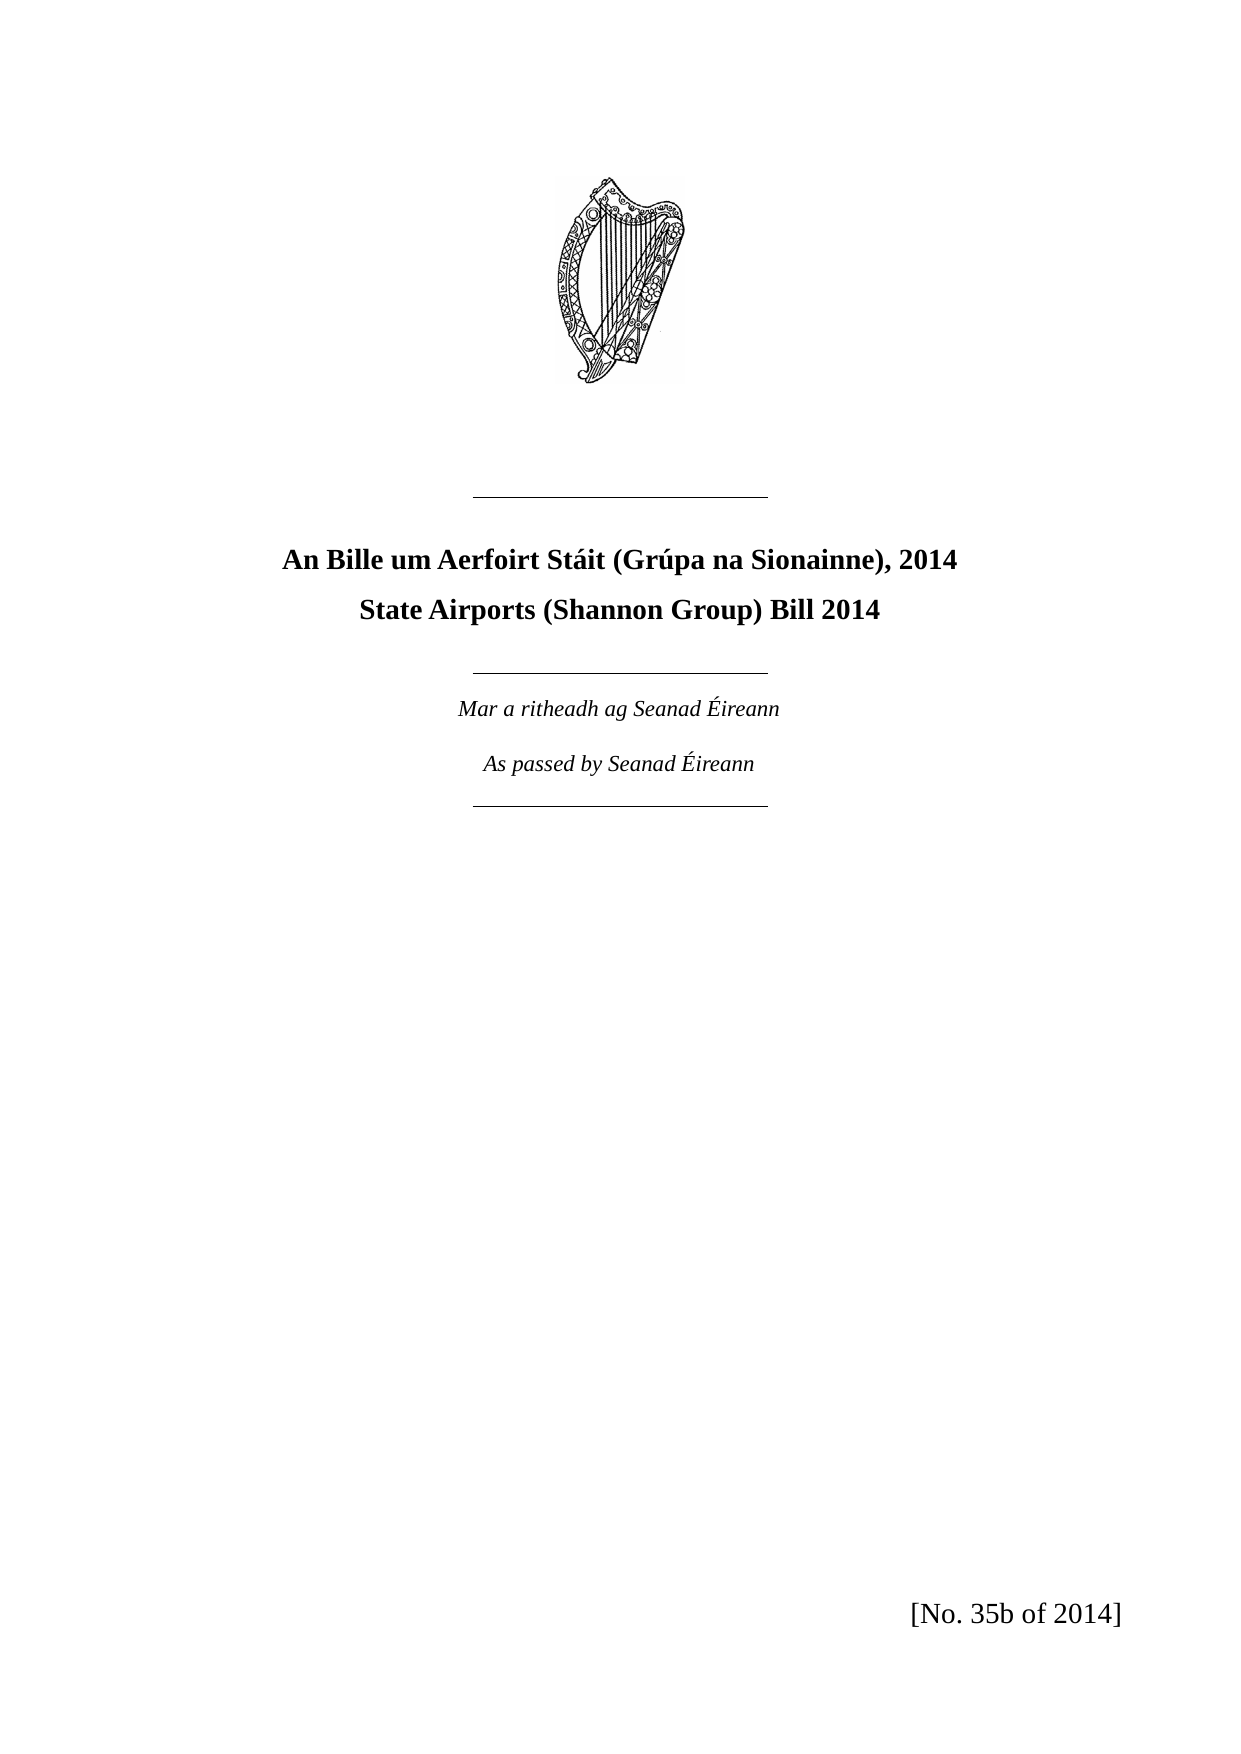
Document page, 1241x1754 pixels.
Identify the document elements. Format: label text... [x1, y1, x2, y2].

text As passed by Seanad Éireann [118, 751, 1122, 777]
picture [220, 169, 1021, 391]
title An Bille um Aerfoirt Stáit (Grúpa na Sionainne), 2014 [118, 544, 1122, 576]
title State Airports (Shannon Group) Bill 2014 [118, 594, 1122, 626]
text Mar a ritheadh ag Seanad Éireann [118, 696, 1122, 722]
